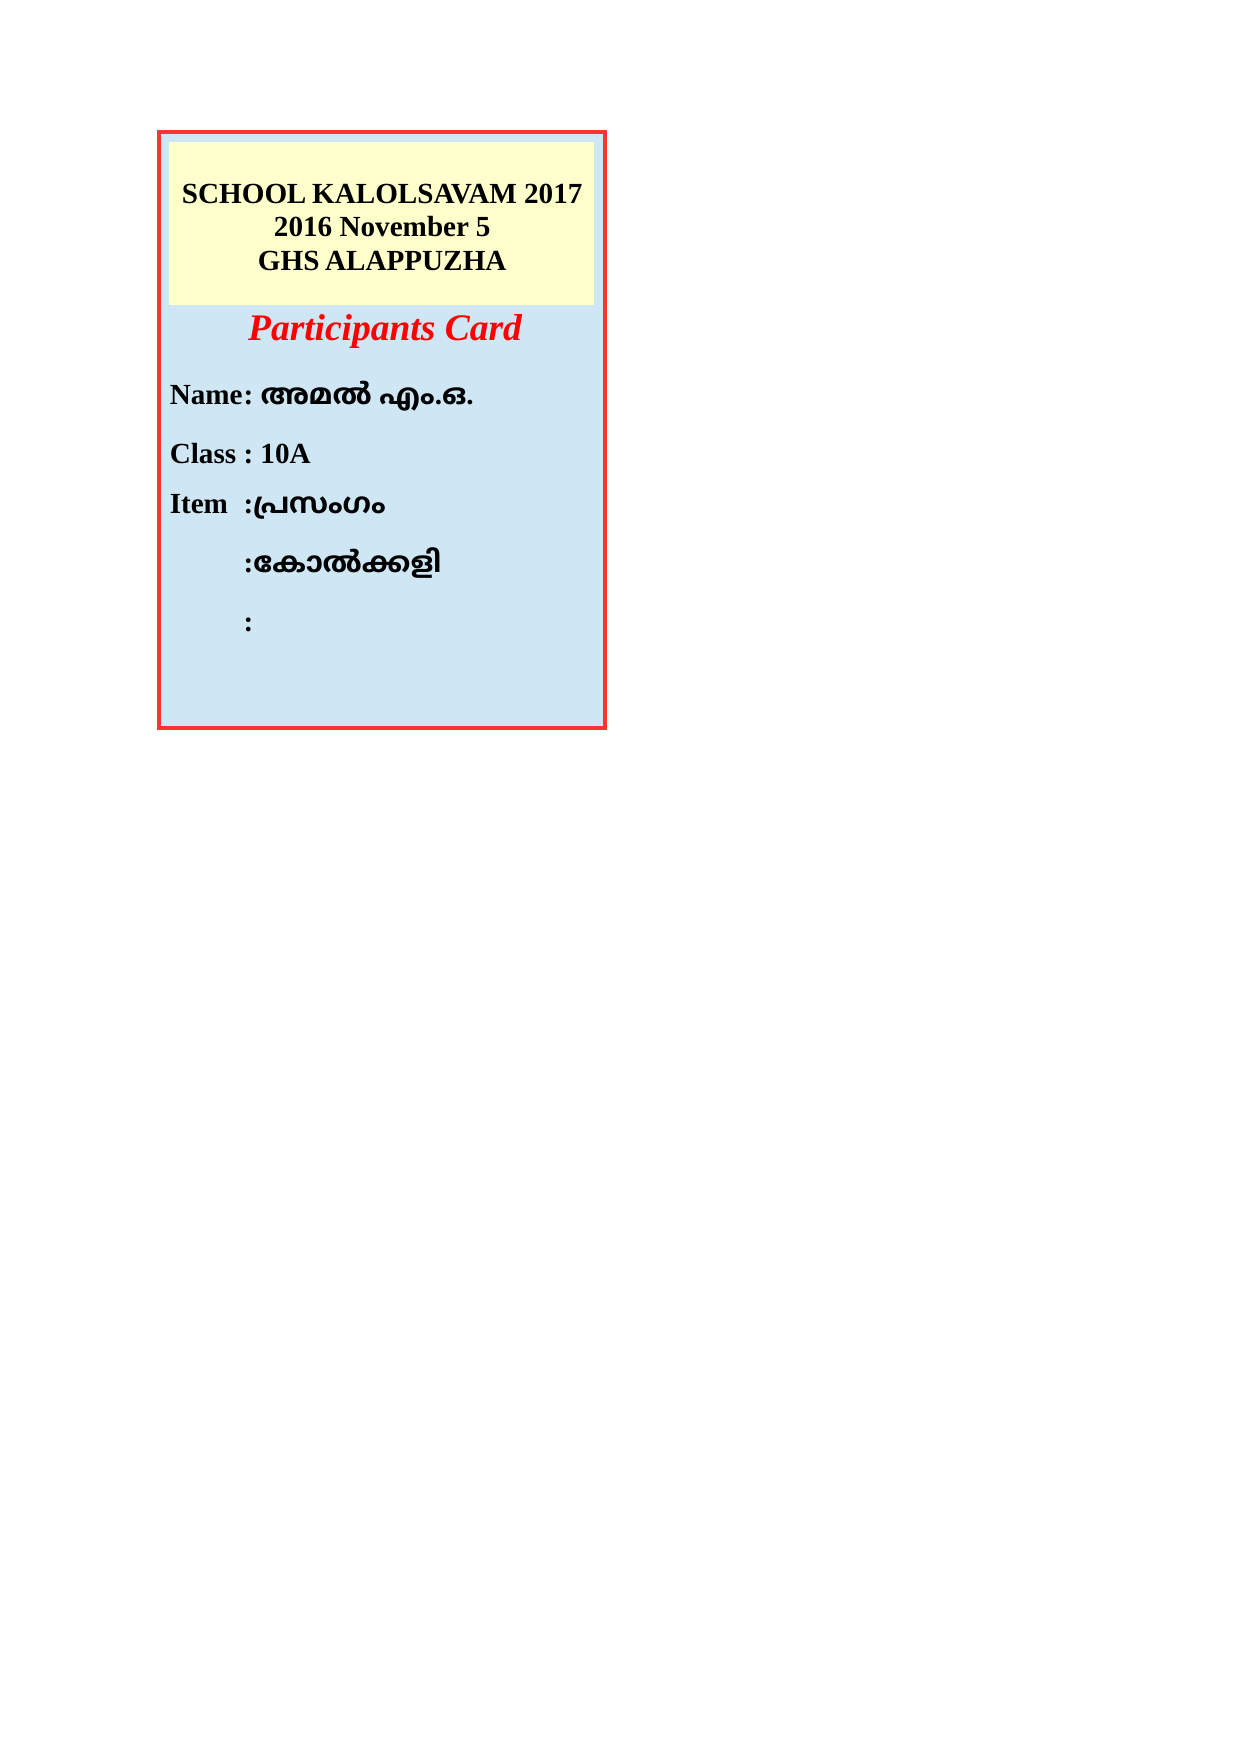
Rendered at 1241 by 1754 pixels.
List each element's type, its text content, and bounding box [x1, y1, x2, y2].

text :കോല്‍ക്കളി [169, 545, 594, 584]
text GHS ALAPPUZHA [169, 243, 594, 277]
text 2016 November 5 [169, 209, 594, 243]
text Name : അമൽ എം.ഒ. [169, 377, 594, 416]
text Item :പ്രസംഗം [169, 486, 594, 526]
text Class : 10A [169, 436, 594, 469]
text SCHOOL KALOLSAVAM 2017 [169, 176, 594, 209]
text ­ [118, 118, 1122, 147]
text Participants Card [169, 305, 594, 348]
text : [169, 604, 594, 637]
